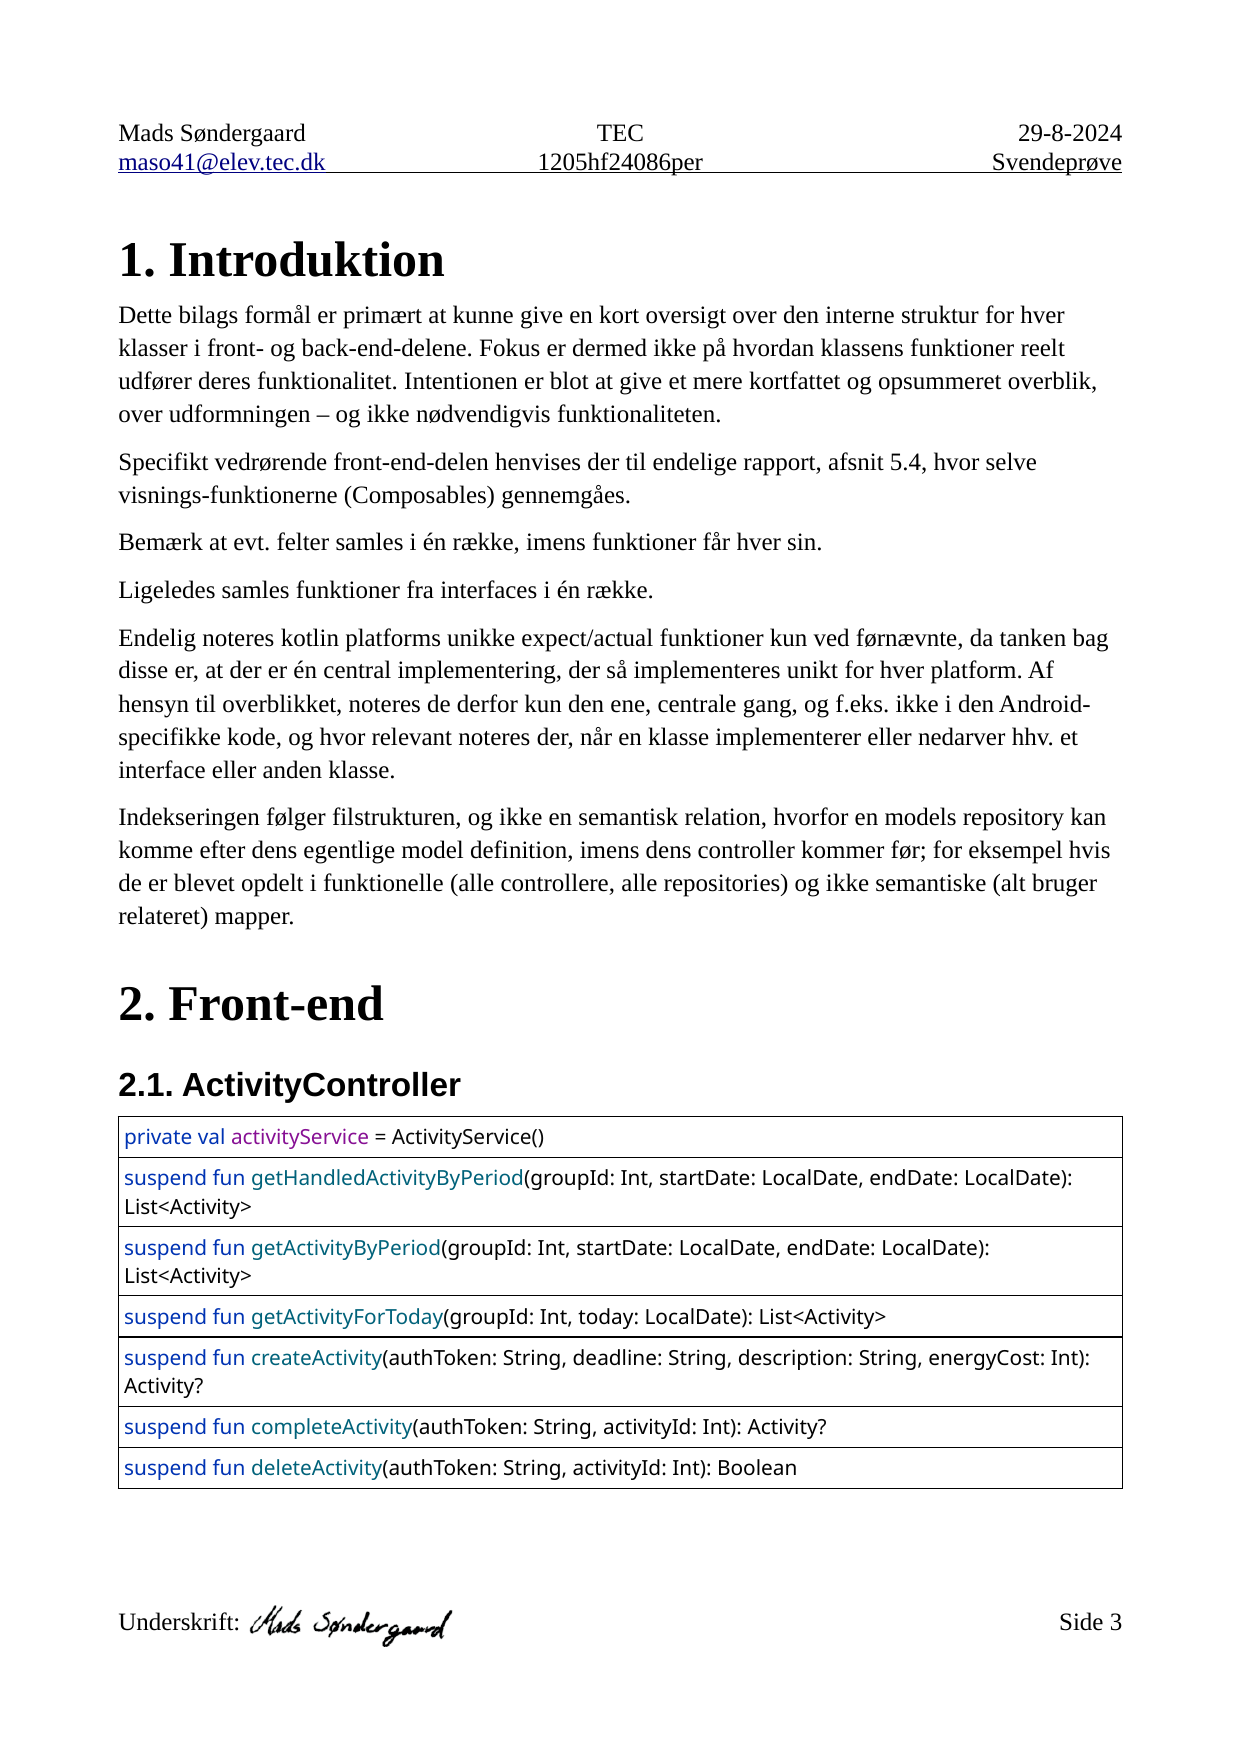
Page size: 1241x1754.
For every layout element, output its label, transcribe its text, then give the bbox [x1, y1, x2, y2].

text Specifikt vedrørende front-end-delen henvises der til endelige rapport, afsnit 5.4, hvor selve visnings-funktionerne (Composables) gennemgåes. [118, 447, 1122, 508]
subtitle 2.1. ActivityController [118, 1065, 1122, 1103]
table_cell suspend fun getActivityForToday(groupId: Int, today: LocalDate): List<Activity> [119, 1296, 1122, 1336]
text Bemærk at evt. felter samles i én række, imens funktioner får hver sin. [118, 527, 1122, 556]
picture [244, 1600, 458, 1647]
text Ligeledes samles funktioner fra interfaces i én række. [118, 575, 1122, 604]
table_cell suspend fun getHandledActivityByPeriod(groupId: Int, startDate: LocalDate, endDate: LocalDate): List<Activity> [119, 1158, 1122, 1226]
text Dette bilags formål er primært at kunne give en kort oversigt over den interne struktur for hver klasser i front- og back-end-delene. Fokus er dermed ikke på hvordan klassens funktioner reelt udfører deres funktionalitet. Intentionen er blot at give et mere kortfattet og opsummeret overblik, over udformningen – og ikke nødvendigvis funktionaliteten. [118, 300, 1122, 428]
subtitle 2. Front-end [118, 974, 1122, 1031]
table_cell suspend fun getActivityByPeriod(groupId: Int, startDate: LocalDate, endDate: LocalDate): List<Activity> [119, 1227, 1122, 1295]
text Endelig noteres kotlin platforms unikke expect/actual funktioner kun ved førnævnte, da tanken bag disse er, at der er én central implementering, der så implementeres unikt for hver platform. Af hensyn til overblikket, noteres de derfor kun den ene, centrale gang, og f.eks. ikke i den Android-specifikke kode, og hvor relevant noteres der, når en klasse implementerer eller nedarver hhv. et interface eller anden klasse. [118, 623, 1122, 783]
table_header private val activityService = ActivityService() [119, 1117, 1122, 1157]
table_cell suspend fun createActivity(authToken: String, deadline: String, description: String, energyCost: Int): Activity? [119, 1338, 1122, 1406]
subtitle 1. Introduktion [118, 230, 1122, 288]
table_cell suspend fun completeActivity(authToken: String, activityId: Int): Activity? [119, 1407, 1122, 1447]
table_cell suspend fun deleteActivity(authToken: String, activityId: Int): Boolean [119, 1448, 1122, 1488]
text Indekseringen følger filstrukturen, og ikke en semantisk relation, hvorfor en models repository kan komme efter dens egentlige model definition, imens dens controller kommer før; for eksempel hvis de er blevet opdelt i funktionelle (alle controllere, alle repositories) og ikke semantiske (alt bruger relateret) mapper. [118, 802, 1122, 930]
